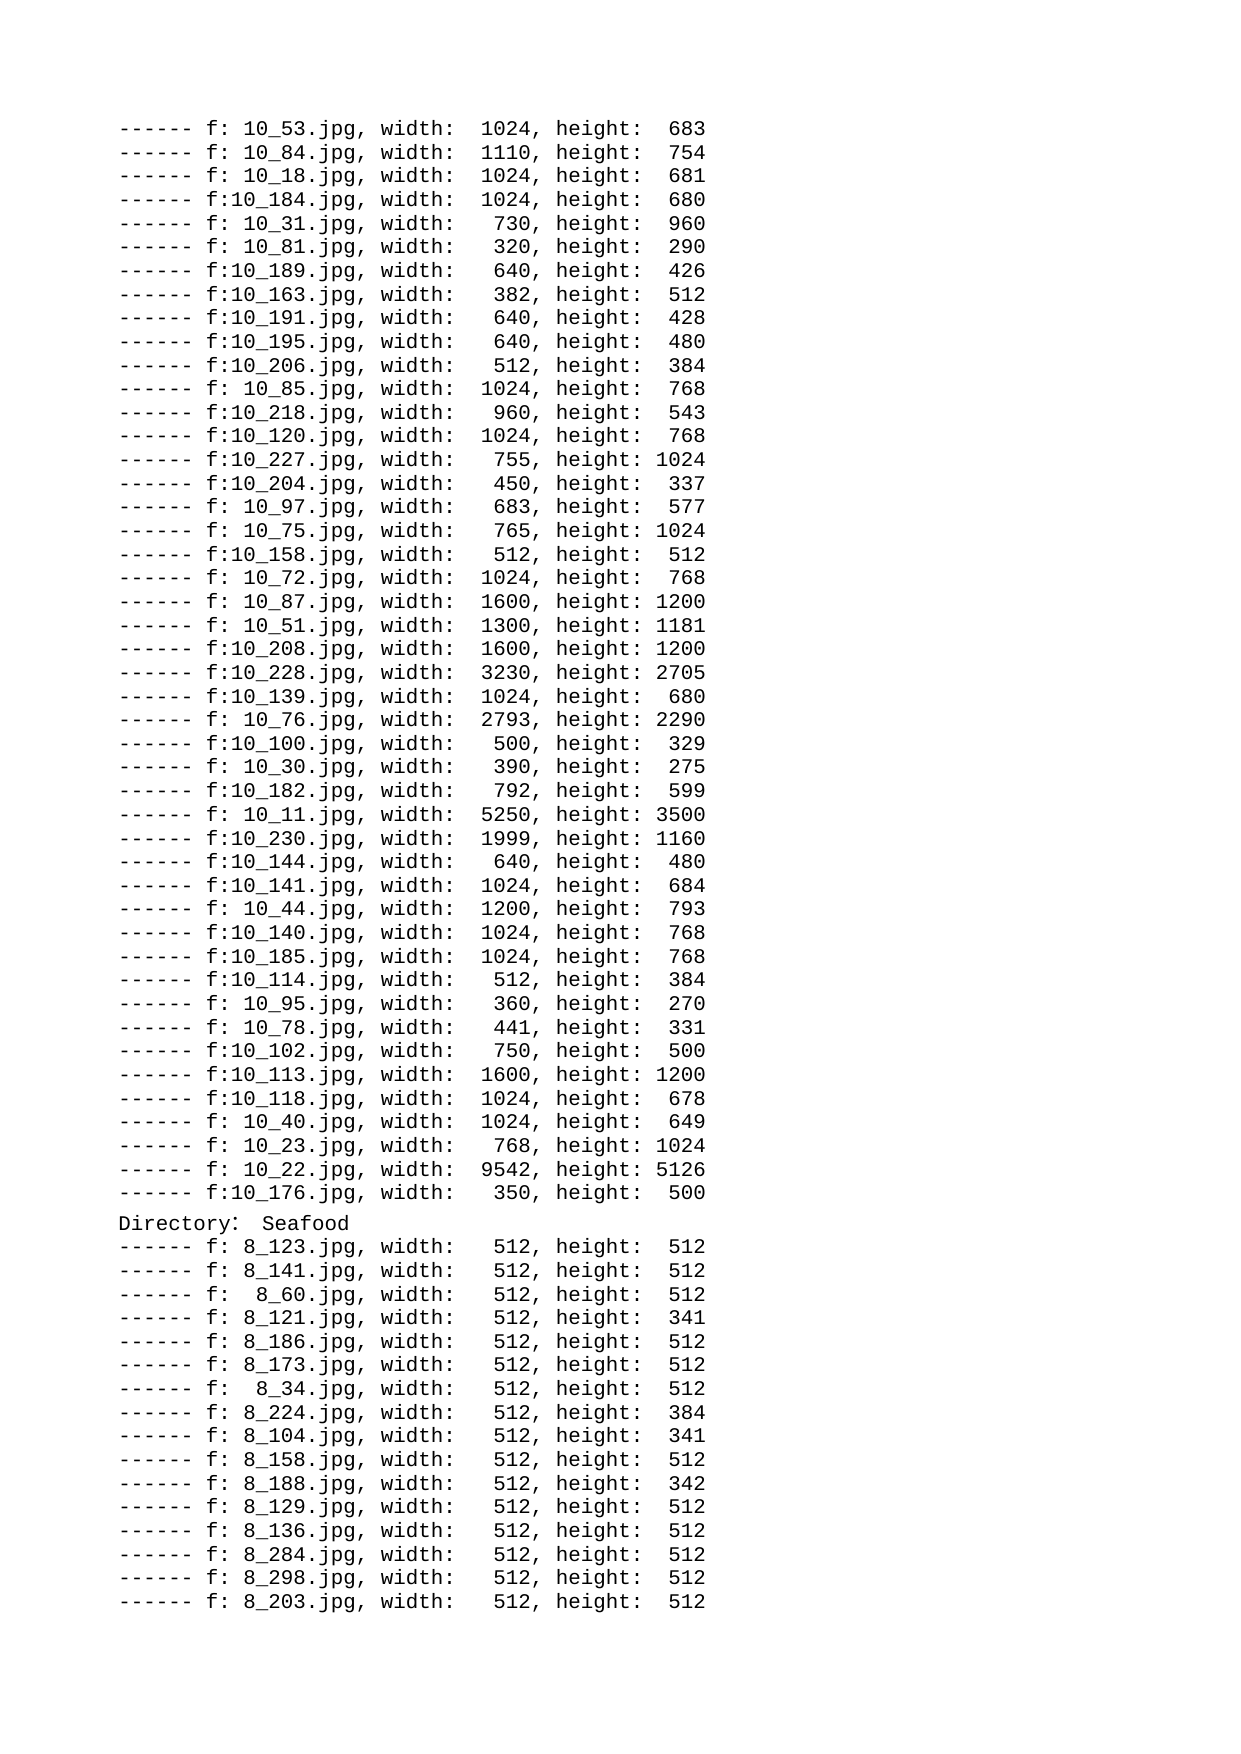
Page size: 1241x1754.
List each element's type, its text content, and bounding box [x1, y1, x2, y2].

text ------ f: 8_188.jpg, width: 512, height: 342 [118, 1473, 1122, 1496]
text ------ f: 10_84.jpg, width: 1110, height: 754 [118, 142, 1122, 165]
text ------ f:10_140.jpg, width: 1024, height: 768 [118, 922, 1122, 946]
text ------ f: 8_121.jpg, width: 512, height: 341 [118, 1307, 1122, 1331]
text ------ f:10_191.jpg, width: 640, height: 428 [118, 307, 1122, 331]
text ------ f:10_102.jpg, width: 750, height: 500 [118, 1040, 1122, 1064]
text ------ f: 10_75.jpg, width: 765, height: 1024 [118, 520, 1122, 544]
text ------ f:10_206.jpg, width: 512, height: 384 [118, 354, 1122, 378]
text ------ f: 10_53.jpg, width: 1024, height: 683 [118, 118, 1122, 142]
text ------ f: 10_51.jpg, width: 1300, height: 1181 [118, 615, 1122, 638]
text ------ f: 10_87.jpg, width: 1600, height: 1200 [118, 591, 1122, 615]
text ------ f:10_208.jpg, width: 1600, height: 1200 [118, 638, 1122, 662]
text ------ f:10_195.jpg, width: 640, height: 480 [118, 331, 1122, 354]
text ------ f: 8_158.jpg, width: 512, height: 512 [118, 1449, 1122, 1473]
text ------ f: 8_34.jpg, width: 512, height: 512 [118, 1378, 1122, 1402]
text ------ f: 10_78.jpg, width: 441, height: 331 [118, 1017, 1122, 1040]
text ------ f:10_227.jpg, width: 755, height: 1024 [118, 449, 1122, 473]
text ------ f:10_163.jpg, width: 382, height: 512 [118, 284, 1122, 307]
text ------ f: 8_298.jpg, width: 512, height: 512 [118, 1567, 1122, 1591]
text Directory： Seafood [118, 1206, 1122, 1236]
text ------ f:10_141.jpg, width: 1024, height: 684 [118, 875, 1122, 898]
text ------ f:10_176.jpg, width: 350, height: 500 [118, 1182, 1122, 1206]
text ------ f: 10_22.jpg, width: 9542, height: 5126 [118, 1158, 1122, 1182]
text ------ f:10_189.jpg, width: 640, height: 426 [118, 260, 1122, 284]
text ------ f:10_204.jpg, width: 450, height: 337 [118, 473, 1122, 496]
text ------ f: 10_44.jpg, width: 1200, height: 793 [118, 898, 1122, 922]
text ------ f: 10_11.jpg, width: 5250, height: 3500 [118, 804, 1122, 827]
text ------ f: 8_284.jpg, width: 512, height: 512 [118, 1544, 1122, 1567]
text ------ f: 8_203.jpg, width: 512, height: 512 [118, 1591, 1122, 1614]
text ------ f: 8_123.jpg, width: 512, height: 512 [118, 1236, 1122, 1260]
text ------ f: 8_129.jpg, width: 512, height: 512 [118, 1496, 1122, 1520]
text ------ f: 10_30.jpg, width: 390, height: 275 [118, 757, 1122, 780]
text ------ f:10_120.jpg, width: 1024, height: 768 [118, 426, 1122, 449]
text ------ f:10_144.jpg, width: 640, height: 480 [118, 851, 1122, 875]
text ------ f: 10_72.jpg, width: 1024, height: 768 [118, 567, 1122, 591]
text ------ f:10_158.jpg, width: 512, height: 512 [118, 544, 1122, 567]
text ------ f: 10_40.jpg, width: 1024, height: 649 [118, 1111, 1122, 1135]
text ------ f:10_113.jpg, width: 1600, height: 1200 [118, 1064, 1122, 1088]
text ------ f:10_118.jpg, width: 1024, height: 678 [118, 1088, 1122, 1111]
text ------ f:10_185.jpg, width: 1024, height: 768 [118, 946, 1122, 969]
text ------ f: 8_173.jpg, width: 512, height: 512 [118, 1354, 1122, 1378]
text ------ f:10_139.jpg, width: 1024, height: 680 [118, 686, 1122, 709]
text ------ f: 8_60.jpg, width: 512, height: 512 [118, 1283, 1122, 1307]
text ------ f: 8_141.jpg, width: 512, height: 512 [118, 1260, 1122, 1283]
text ------ f: 10_97.jpg, width: 683, height: 577 [118, 496, 1122, 520]
text ------ f: 8_186.jpg, width: 512, height: 512 [118, 1331, 1122, 1354]
text ------ f:10_218.jpg, width: 960, height: 543 [118, 402, 1122, 426]
text ------ f:10_100.jpg, width: 500, height: 329 [118, 733, 1122, 757]
text ------ f: 8_224.jpg, width: 512, height: 384 [118, 1402, 1122, 1425]
text ------ f: 10_18.jpg, width: 1024, height: 681 [118, 165, 1122, 189]
text ------ f: 10_95.jpg, width: 360, height: 270 [118, 993, 1122, 1017]
text ------ f: 8_104.jpg, width: 512, height: 341 [118, 1425, 1122, 1449]
text ------ f: 10_23.jpg, width: 768, height: 1024 [118, 1135, 1122, 1158]
text ------ f: 8_136.jpg, width: 512, height: 512 [118, 1520, 1122, 1544]
text ------ f:10_114.jpg, width: 512, height: 384 [118, 969, 1122, 993]
text ------ f: 10_81.jpg, width: 320, height: 290 [118, 236, 1122, 260]
text ------ f: 10_31.jpg, width: 730, height: 960 [118, 213, 1122, 236]
text ------ f:10_230.jpg, width: 1999, height: 1160 [118, 827, 1122, 851]
text ------ f: 10_85.jpg, width: 1024, height: 768 [118, 378, 1122, 402]
text ------ f: 10_76.jpg, width: 2793, height: 2290 [118, 709, 1122, 733]
text ------ f:10_182.jpg, width: 792, height: 599 [118, 780, 1122, 804]
text ------ f:10_228.jpg, width: 3230, height: 2705 [118, 662, 1122, 686]
text ------ f:10_184.jpg, width: 1024, height: 680 [118, 189, 1122, 213]
